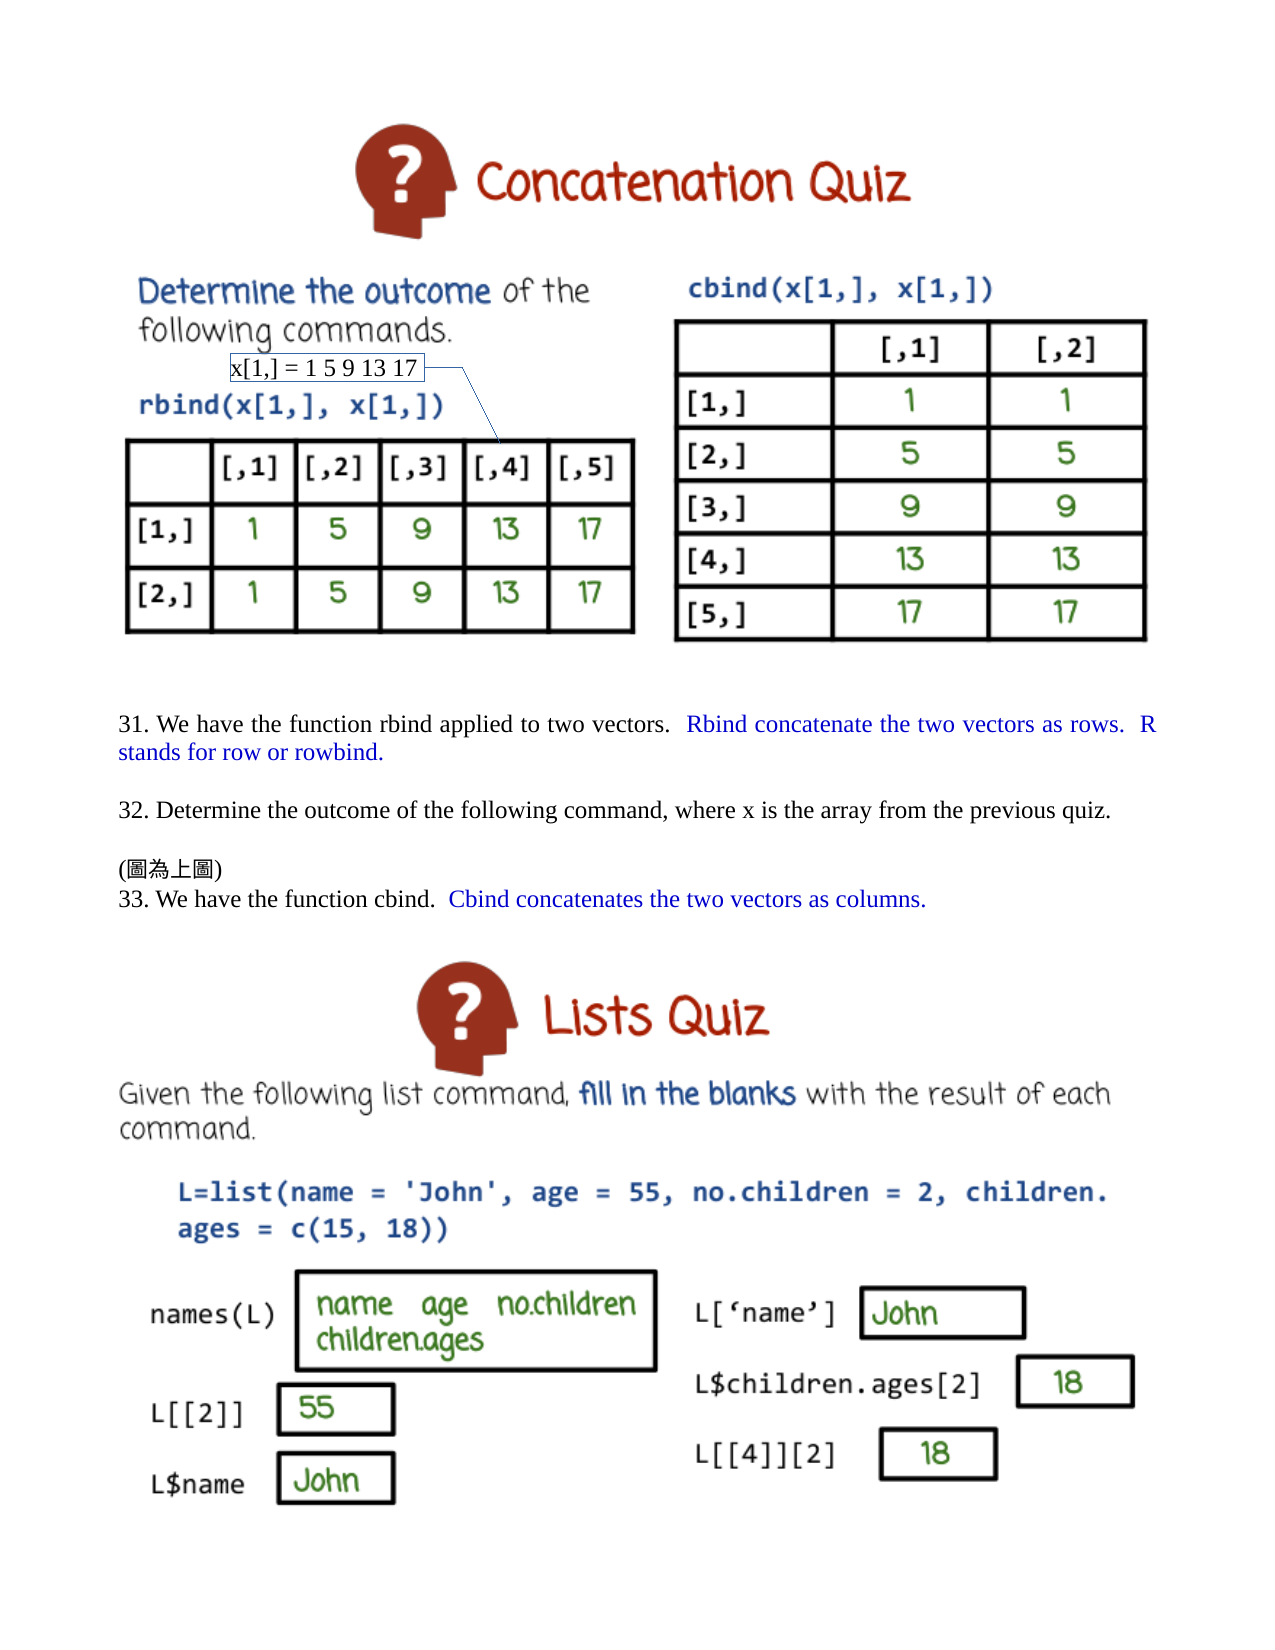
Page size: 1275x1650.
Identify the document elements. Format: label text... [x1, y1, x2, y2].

text 31. We have the function rbind applied to two vectors. Rbind concatenate the two vectors as rows. R stands for row or rowbind. [118, 709, 1157, 766]
picture [118, 118, 1157, 652]
text (圖為上圖) [118, 852, 1157, 884]
text 33. We have the function cbind. Cbind concatenates the two vectors as columns. [118, 884, 1157, 913]
picture [118, 941, 1157, 1511]
text 32. Determine the outcome of the following command, where x is the array from the previous quiz. [118, 795, 1157, 824]
